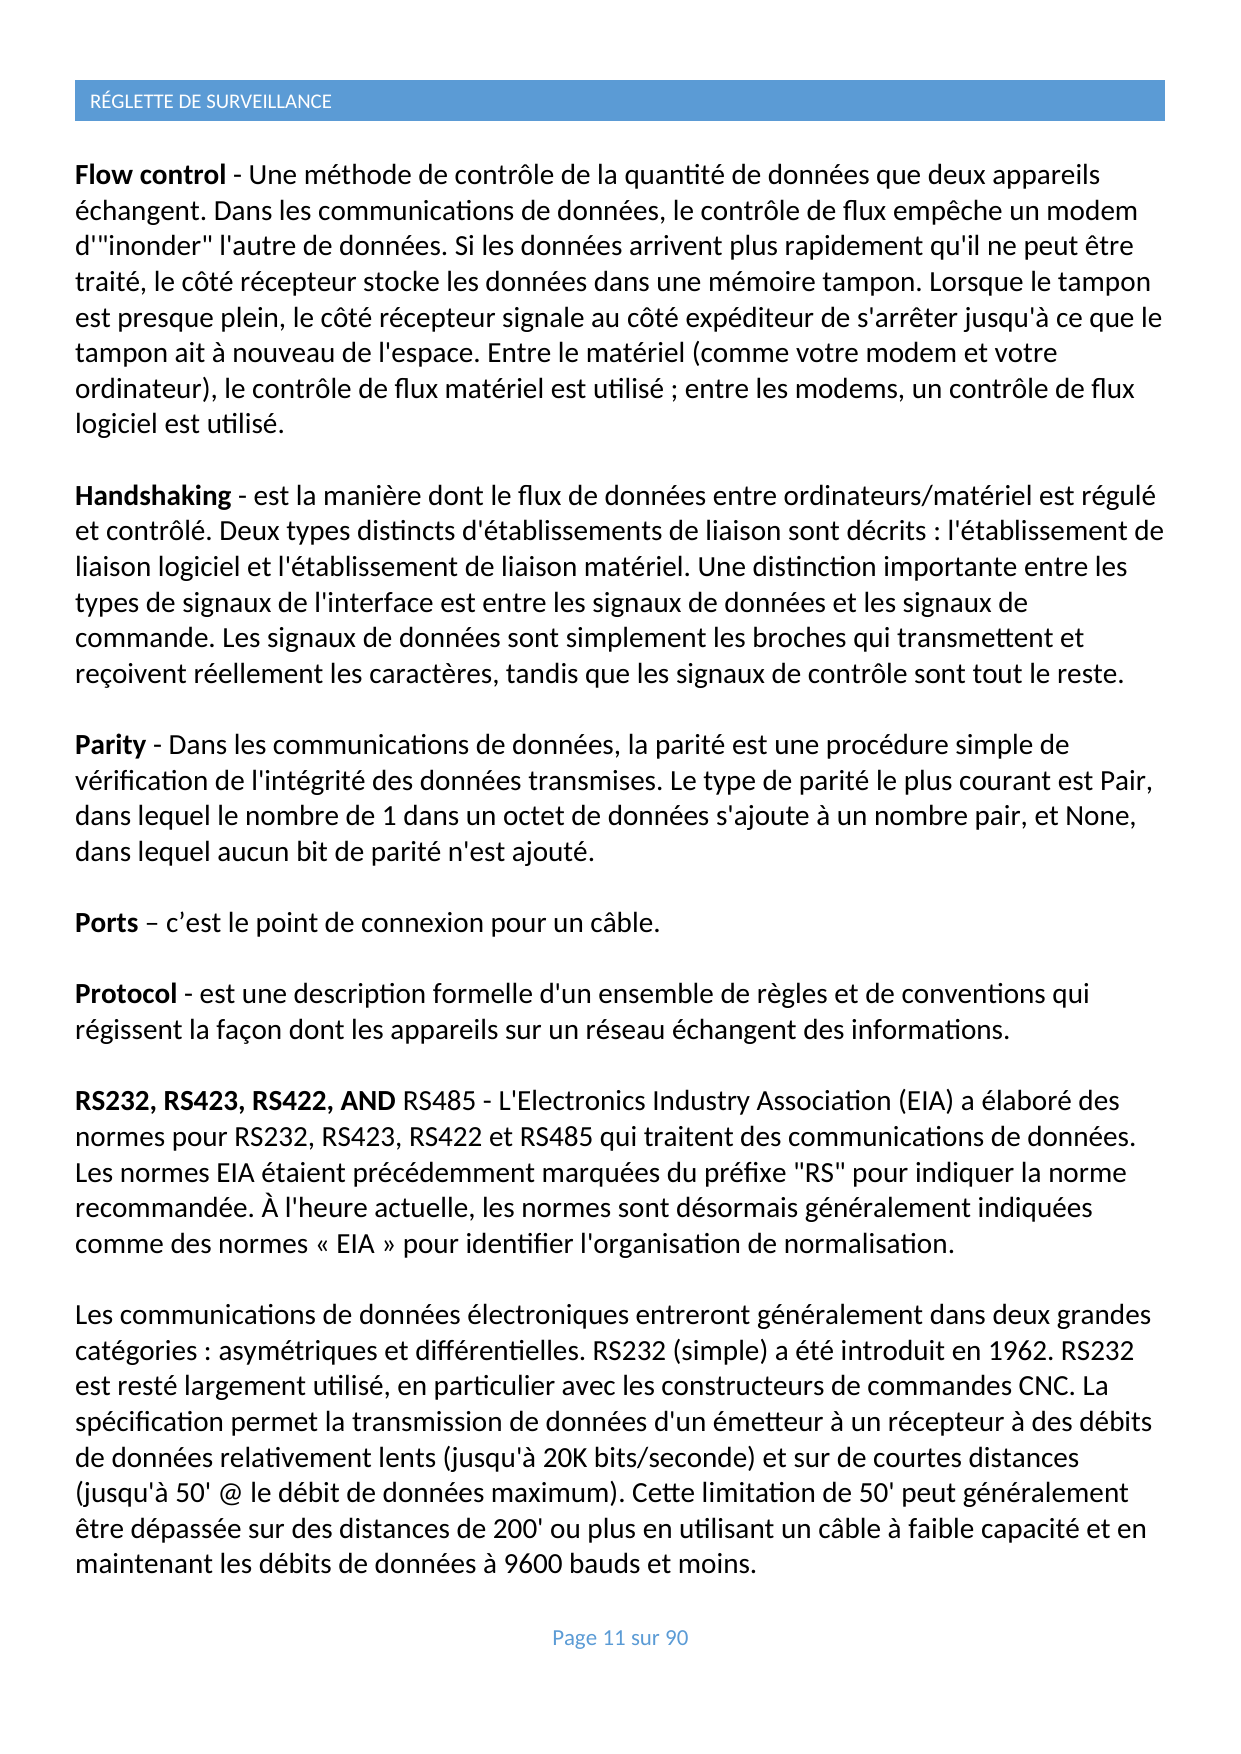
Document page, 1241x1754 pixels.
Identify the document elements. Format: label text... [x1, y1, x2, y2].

text Parity - Dans les communications de données, la parité est une procédure simple de vérification de l'intégrité des données transmises. Le type de parité le plus courant est Pair, dans lequel le nombre de 1 dans un octet de données s'ajoute à un nombre pair, et None, dans lequel aucun bit de parité n'est ajouté. [75, 726, 1165, 869]
text Les communications de données électroniques entreront généralement dans deux grandes catégories : asymétriques et différentielles. RS232 (simple) a été introduit en 1962. RS232 est resté largement utilisé, en particulier avec les constructeurs de commandes CNC. La spécification permet la transmission de données d'un émetteur à un récepteur à des débits de données relativement lents (jusqu'à 20K bits/seconde) et sur de courtes distances (jusqu'à 50' @ le débit de données maximum). Cette limitation de 50' peut généralement être dépassée sur des distances de 200' ou plus en utilisant un câble à faible capacité et en maintenant les débits de données à 9600 bauds et moins. [75, 1296, 1165, 1581]
text Handshaking - est la manière dont le flux de données entre ordinateurs/matériel est régulé et contrôlé. Deux types distincts d'établissements de liaison sont décrits : l'établissement de liaison logiciel et l'établissement de liaison matériel. Une distinction importante entre les types de signaux de l'interface est entre les signaux de données et les signaux de commande. Les signaux de données sont simplement les broches qui transmettent et reçoivent réellement les caractères, tandis que les signaux de contrôle sont tout le reste. [75, 477, 1165, 691]
text Flow control - Une méthode de contrôle de la quantité de données que deux appareils échangent. Dans les communications de données, le contrôle de flux empêche un modem d'"inonder" l'autre de données. Si les données arrivent plus rapidement qu'il ne peut être traité, le côté récepteur stocke les données dans une mémoire tampon. Lorsque le tampon est presque plein, le côté récepteur signale au côté expéditeur de s'arrêter jusqu'à ce que le tampon ait à nouveau de l'espace. Entre le matériel (comme votre modem et votre ordinateur), le contrôle de flux matériel est utilisé ; entre les modems, un contrôle de flux logiciel est utilisé. [75, 156, 1165, 441]
text Protocol - est une description formelle d'un ensemble de règles et de conventions qui régissent la façon dont les appareils sur un réseau échangent des informations. [75, 976, 1165, 1047]
text Ports – c’est le point de connexion pour un câble. [75, 904, 1165, 940]
text RS232, RS423, RS422, AND RS485 - L'Electronics Industry Association (EIA) a élaboré des normes pour RS232, RS423, RS422 et RS485 qui traitent des communications de données. Les normes EIA étaient précédemment marquées du préfixe "RS" pour indiquer la norme recommandée. À l'heure actuelle, les normes sont désormais généralement indiquées comme des normes « EIA » pour identifier l'organisation de normalisation. [75, 1082, 1165, 1261]
